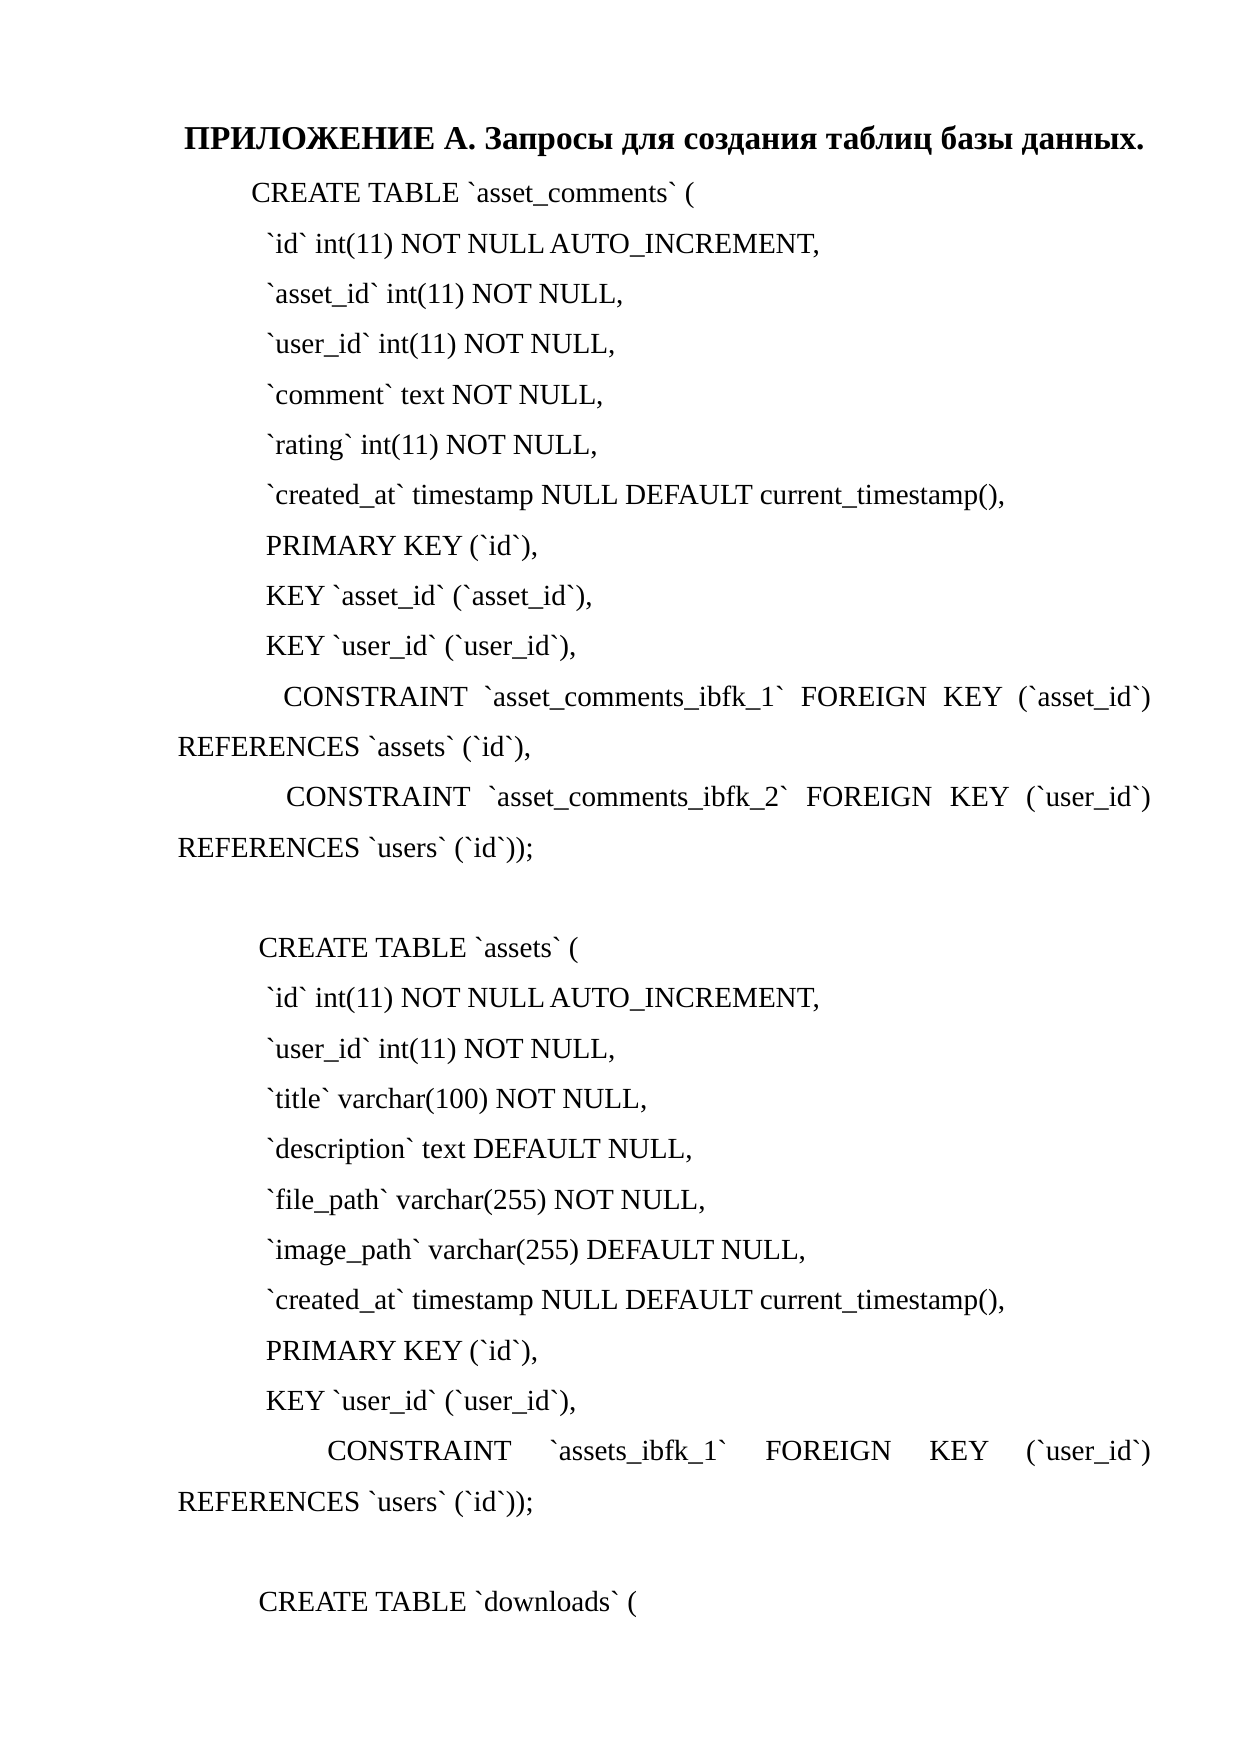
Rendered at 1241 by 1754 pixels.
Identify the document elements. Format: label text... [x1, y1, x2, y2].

text CREATE TABLE `downloads` ( [177, 1584, 1152, 1618]
text `rating` int(11) NOT NULL, [177, 427, 1152, 461]
text PRIMARY KEY (`id`), [177, 528, 1152, 561]
text CONSTRAINT `asset_comments_ibfk_2` FOREIGN KEY (`user_id`) REFERENCES `users` (`id`)); [177, 779, 1152, 863]
text `title` varchar(100) NOT NULL, [177, 1081, 1152, 1115]
text KEY `user_id` (`user_id`), [177, 1383, 1152, 1417]
text `image_path` varchar(255) DEFAULT NULL, [177, 1232, 1152, 1266]
text KEY `asset_id` (`asset_id`), [177, 578, 1152, 612]
text `user_id` int(11) NOT NULL, [177, 327, 1152, 360]
text CREATE TABLE `assets` ( [177, 930, 1152, 964]
text CONSTRAINT `asset_comments_ibfk_1` FOREIGN KEY (`asset_id`) REFERENCES `assets` (`id`), [177, 679, 1152, 763]
text `description` text DEFAULT NULL, [177, 1132, 1152, 1165]
text `asset_id` int(11) NOT NULL, [177, 276, 1152, 310]
text `id` int(11) NOT NULL AUTO_INCREMENT, [177, 226, 1152, 259]
text `id` int(11) NOT NULL AUTO_INCREMENT, [177, 981, 1152, 1014]
text `user_id` int(11) NOT NULL, [177, 1031, 1152, 1064]
text `comment` text NOT NULL, [177, 377, 1152, 410]
text `file_path` varchar(255) NOT NULL, [177, 1182, 1152, 1215]
text `created_at` timestamp NULL DEFAULT current_timestamp(), [177, 477, 1152, 511]
subtitle ПРИЛОЖЕНИЕ А. Запросы для создания таблиц базы данных. [177, 118, 1152, 156]
text CONSTRAINT `assets_ibfk_1` FOREIGN KEY (`user_id`) REFERENCES `users` (`id`)); [177, 1433, 1152, 1517]
text PRIMARY KEY (`id`), [177, 1333, 1152, 1366]
text CREATE TABLE `asset_comments` ( [177, 176, 1152, 209]
text `created_at` timestamp NULL DEFAULT current_timestamp(), [177, 1282, 1152, 1316]
text KEY `user_id` (`user_id`), [177, 628, 1152, 662]
